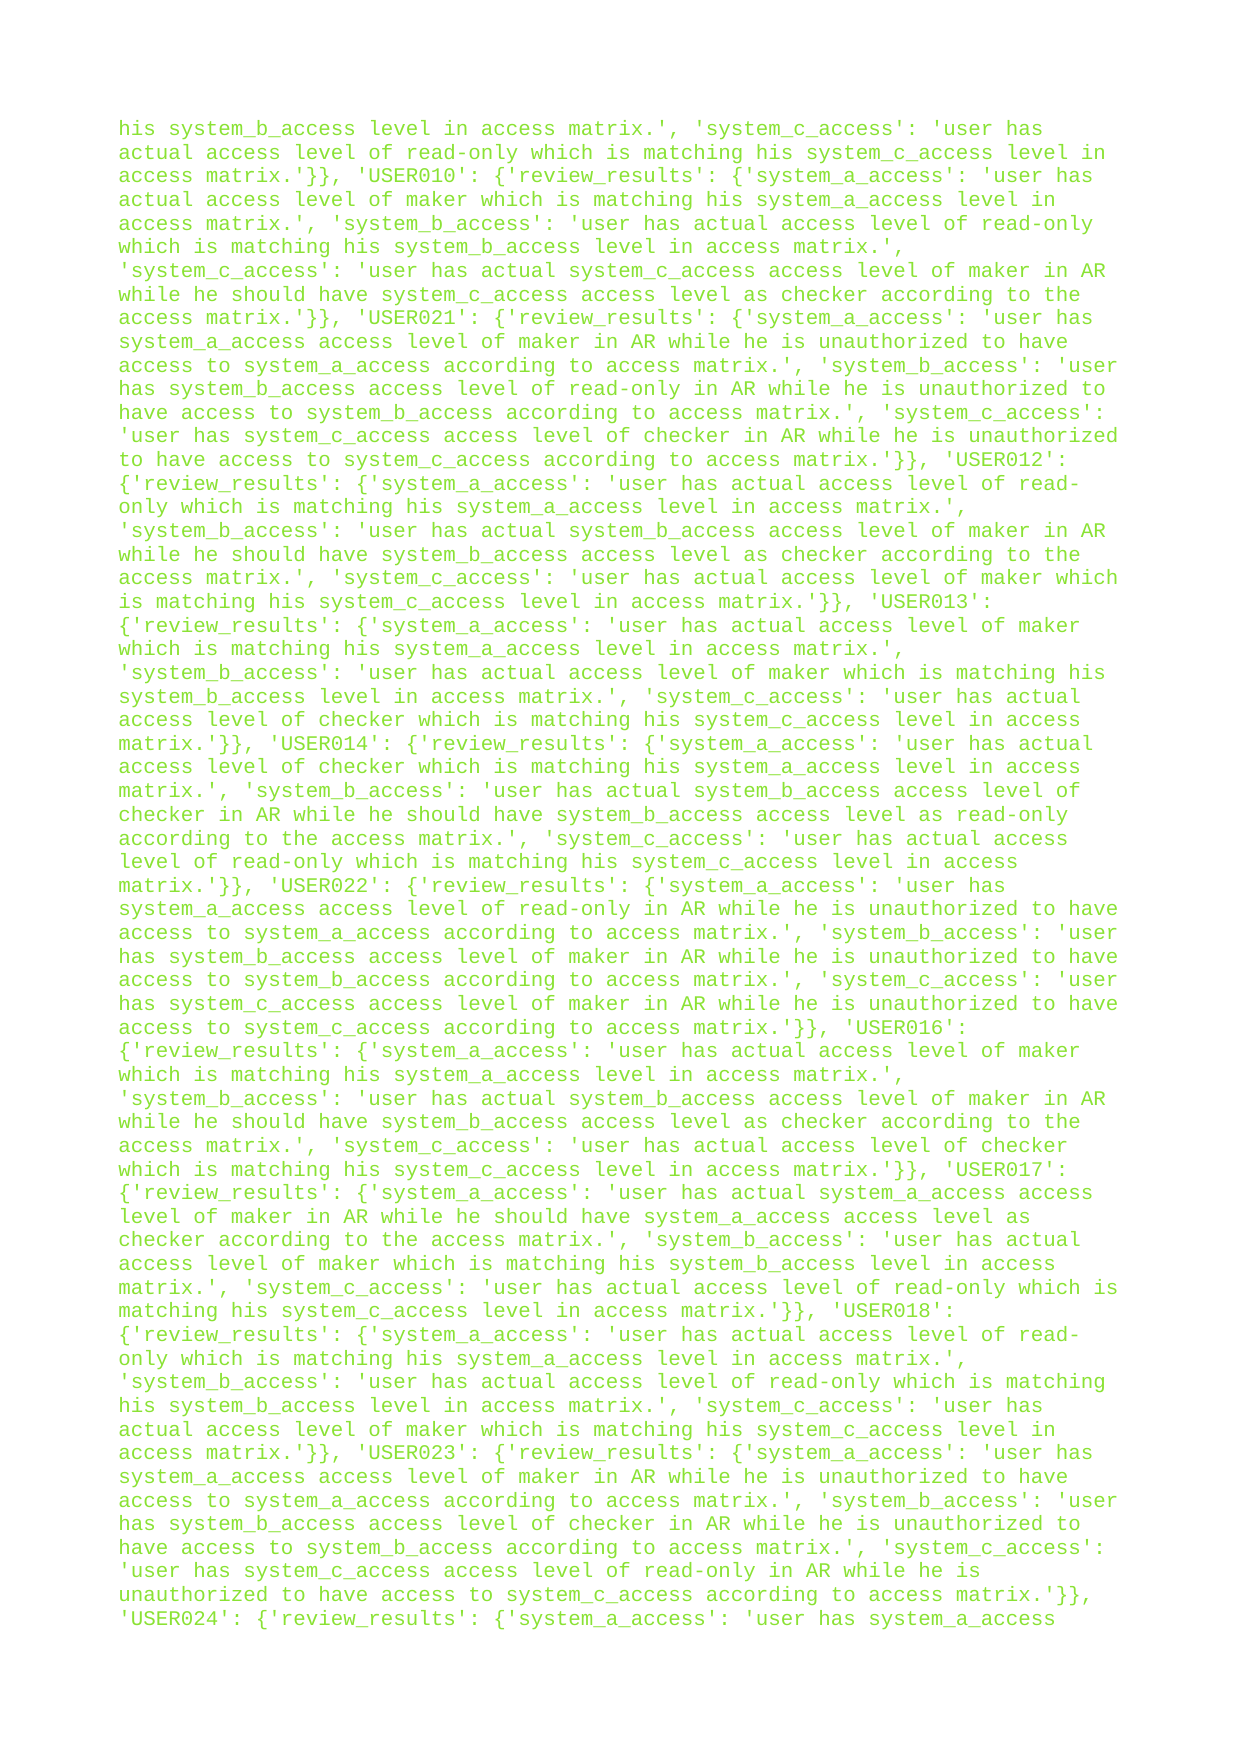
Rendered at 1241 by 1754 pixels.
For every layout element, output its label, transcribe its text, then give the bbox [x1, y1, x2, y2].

text his system_b_access level in access matrix.', 'system_c_access': 'user has actual access level of read-only which is matching his system_c_access level in access matrix.'}}, 'USER010': {'review_results': {'system_a_access': 'user has actual access level of maker which is matching his system_a_access level in access matrix.', 'system_b_access': 'user has actual access level of read-only which is matching his system_b_access level in access matrix.', 'system_c_access': 'user has actual system_c_access access level of maker in AR while he should have system_c_access access level as checker according to the access matrix.'}}, 'USER021': {'review_results': {'system_a_access': 'user has system_a_access access level of maker in AR while he is unauthorized to have access to system_a_access according to access matrix.', 'system_b_access': 'user has system_b_access access level of read-only in AR while he is unauthorized to have access to system_b_access according to access matrix.', 'system_c_access': 'user has system_c_access access level of checker in AR while he is unauthorized to have access to system_c_access according to access matrix.'}}, 'USER012': {'review_results': {'system_a_access': 'user has actual access level of read-only which is matching his system_a_access level in access matrix.', 'system_b_access': 'user has actual system_b_access access level of maker in AR while he should have system_b_access access level as checker according to the access matrix.', 'system_c_access': 'user has actual access level of maker which is matching his system_c_access level in access matrix.'}}, 'USER013': {'review_results': {'system_a_access': 'user has actual access level of maker which is matching his system_a_access level in access matrix.', 'system_b_access': 'user has actual access level of maker which is matching his system_b_access level in access matrix.', 'system_c_access': 'user has actual access level of checker which is matching his system_c_access level in access matrix.'}}, 'USER014': {'review_results': {'system_a_access': 'user has actual access level of checker which is matching his system_a_access level in access matrix.', 'system_b_access': 'user has actual system_b_access access level of checker in AR while he should have system_b_access access level as read-only according to the access matrix.', 'system_c_access': 'user has actual access level of read-only which is matching his system_c_access level in access matrix.'}}, 'USER022': {'review_results': {'system_a_access': 'user has system_a_access access level of read-only in AR while he is unauthorized to have access to system_a_access according to access matrix.', 'system_b_access': 'user has system_b_access access level of maker in AR while he is unauthorized to have access to system_b_access according to access matrix.', 'system_c_access': 'user has system_c_access access level of maker in AR while he is unauthorized to have access to system_c_access according to access matrix.'}}, 'USER016': {'review_results': {'system_a_access': 'user has actual access level of maker which is matching his system_a_access level in access matrix.', 'system_b_access': 'user has actual system_b_access access level of maker in AR while he should have system_b_access access level as checker according to the access matrix.', 'system_c_access': 'user has actual access level of checker which is matching his system_c_access level in access matrix.'}}, 'USER017': {'review_results': {'system_a_access': 'user has actual system_a_access access level of maker in AR while he should have system_a_access access level as checker according to the access matrix.', 'system_b_access': 'user has actual access level of maker which is matching his system_b_access level in access matrix.', 'system_c_access': 'user has actual access level of read-only which is matching his system_c_access level in access matrix.'}}, 'USER018': {'review_results': {'system_a_access': 'user has actual access level of read-only which is matching his system_a_access level in access matrix.', 'system_b_access': 'user has actual access level of read-only which is matching his system_b_access level in access matrix.', 'system_c_access': 'user has actual access level of maker which is matching his system_c_access level in access matrix.'}}, 'USER023': {'review_results': {'system_a_access': 'user has system_a_access access level of maker in AR while he is unauthorized to have access to system_a_access according to access matrix.', 'system_b_access': 'user has system_b_access access level of checker in AR while he is unauthorized to have access to system_b_access according to access matrix.', 'system_c_access': 'user has system_c_access access level of read-only in AR while he is unauthorized to have access to system_c_access according to access matrix.'}}, 'USER024': {'review_results': {'system_a_access': 'user has system_a_access [118, 118, 1122, 1631]
